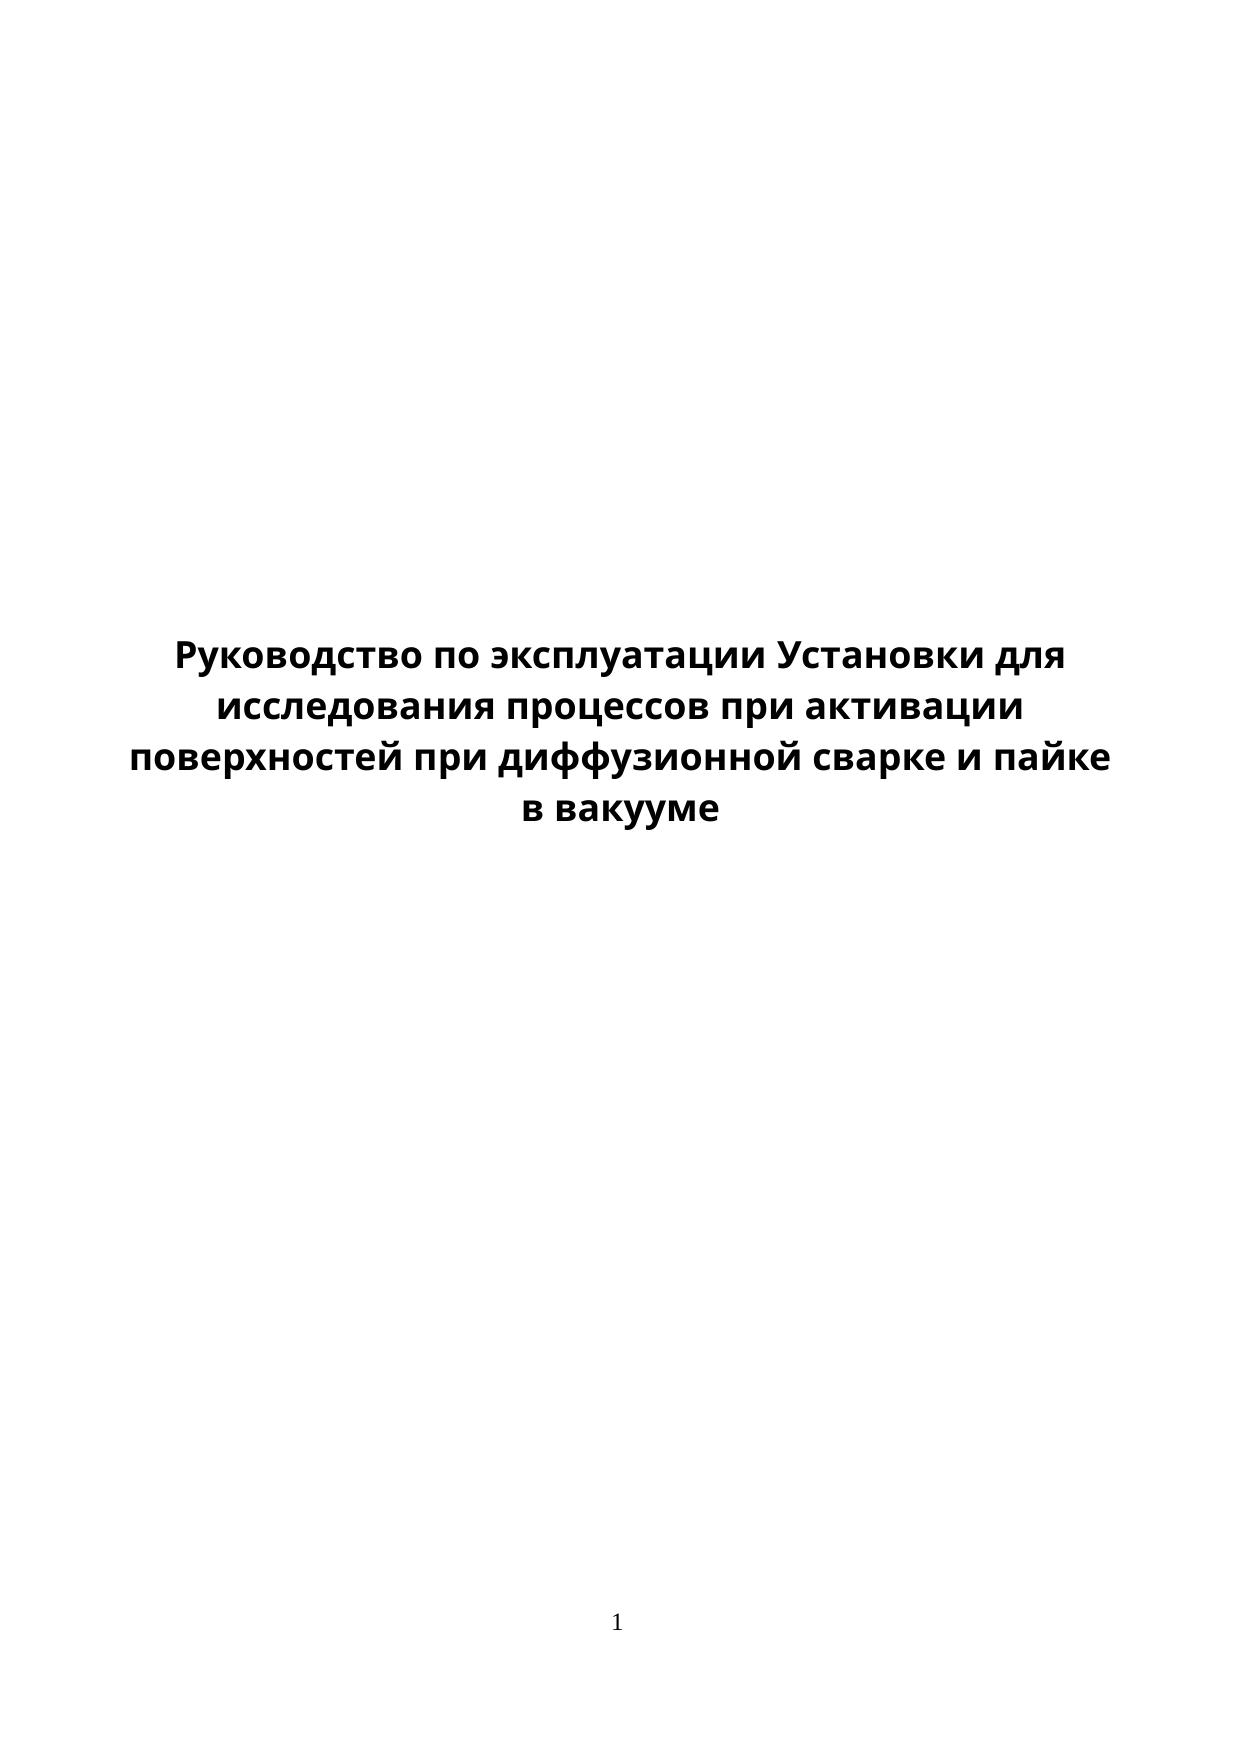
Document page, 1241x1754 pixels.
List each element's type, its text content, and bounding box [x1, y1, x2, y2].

text Руководство по эксплуатации Установки для исследования процессов при активации поверхностей при диффузионной сварке и пайке в вакууме [118, 628, 1122, 833]
